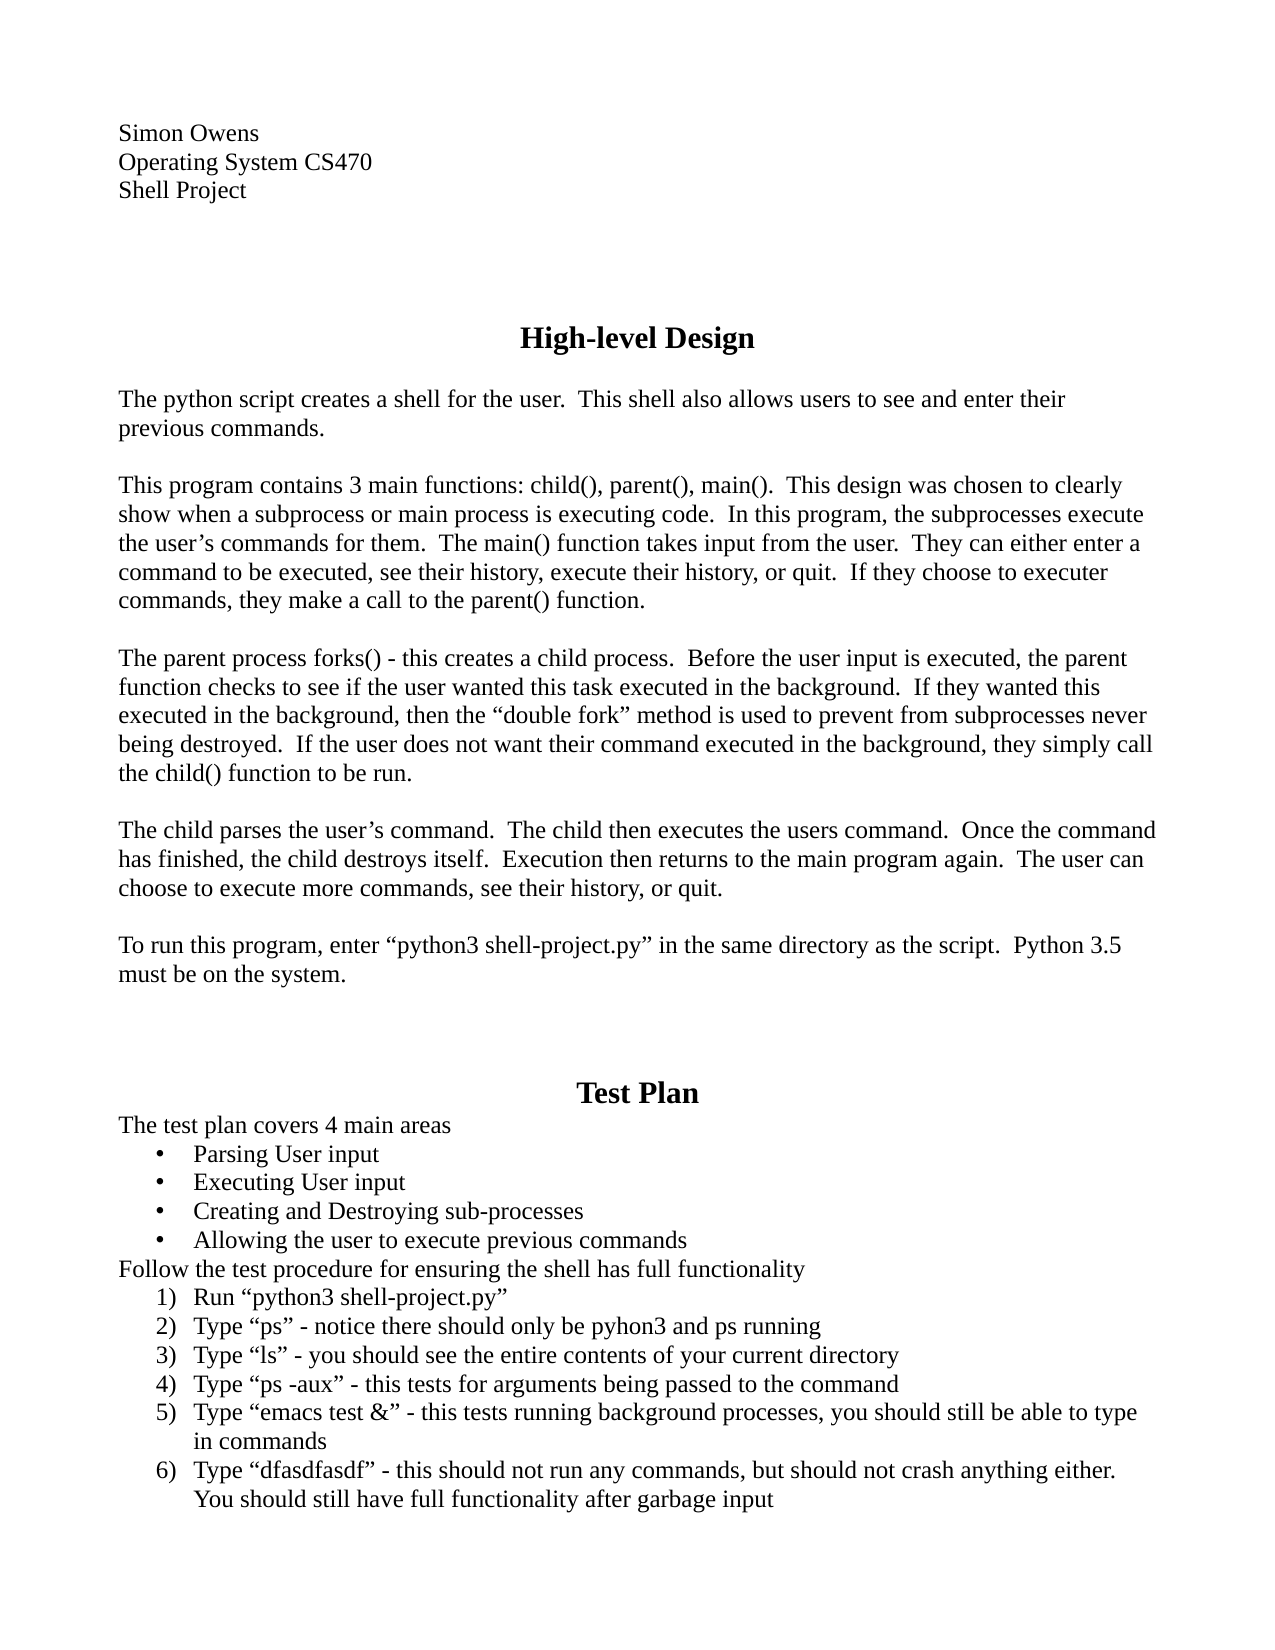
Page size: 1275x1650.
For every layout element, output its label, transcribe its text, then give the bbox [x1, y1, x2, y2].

list Creating and Destroying sub-processes [156, 1196, 1157, 1225]
text Simon Owens [118, 118, 1157, 147]
text Shell Project [118, 176, 1157, 204]
text Follow the test procedure for ensuring the shell has full functionality [118, 1254, 1157, 1282]
list Type “dfasdfasdf” - this should not run any commands, but should not crash anything either. You should still have full functionality after garbage input [156, 1455, 1157, 1512]
text Test Plan [118, 1074, 1157, 1110]
list Parsing User input [156, 1139, 1157, 1167]
text The child parses the user’s command. The child then executes the users command. Once the command has finished, the child destroys itself. Execution then returns to the main program again. The user can choose to execute more commands, see their history, or quit. [118, 815, 1157, 902]
list Type “ps” - notice there should only be pyhon3 and ps running [156, 1311, 1157, 1340]
list Type “emacs test &” - this tests running background processes, you should still be able to type in commands [156, 1397, 1157, 1455]
text Operating System CS470 [118, 147, 1157, 176]
list Run “python3 shell-project.py” [156, 1282, 1157, 1311]
text The python script creates a shell for the user. This shell also allows users to see and enter their previous commands. [118, 384, 1157, 442]
text This program contains 3 main functions: child(), parent(), main(). This design was chosen to clearly show when a subprocess or main process is executing code. In this program, the subprocesses execute the user’s commands for them. The main() function takes input from the user. They can either enter a command to be executed, see their history, execute their history, or quit. If they choose to executer commands, they make a call to the parent() function. [118, 470, 1157, 614]
text The test plan covers 4 main areas [118, 1110, 1157, 1139]
list Executing User input [156, 1167, 1157, 1196]
list Allowing the user to execute previous commands [156, 1225, 1157, 1254]
text High-level Design [118, 319, 1157, 355]
list Type “ps -aux” - this tests for arguments being passed to the command [156, 1369, 1157, 1397]
list Type “ls” - you should see the entire contents of your current directory [156, 1340, 1157, 1369]
text The parent process forks() - this creates a child process. Before the user input is executed, the parent function checks to see if the user wanted this task executed in the background. If they wanted this executed in the background, then the “double fork” method is used to prevent from subprocesses never being destroyed. If the user does not want their command executed in the background, they simply call the child() function to be run. [118, 643, 1157, 787]
text To run this program, enter “python3 shell-project.py” in the same directory as the script. Python 3.5 must be on the system. [118, 930, 1157, 988]
